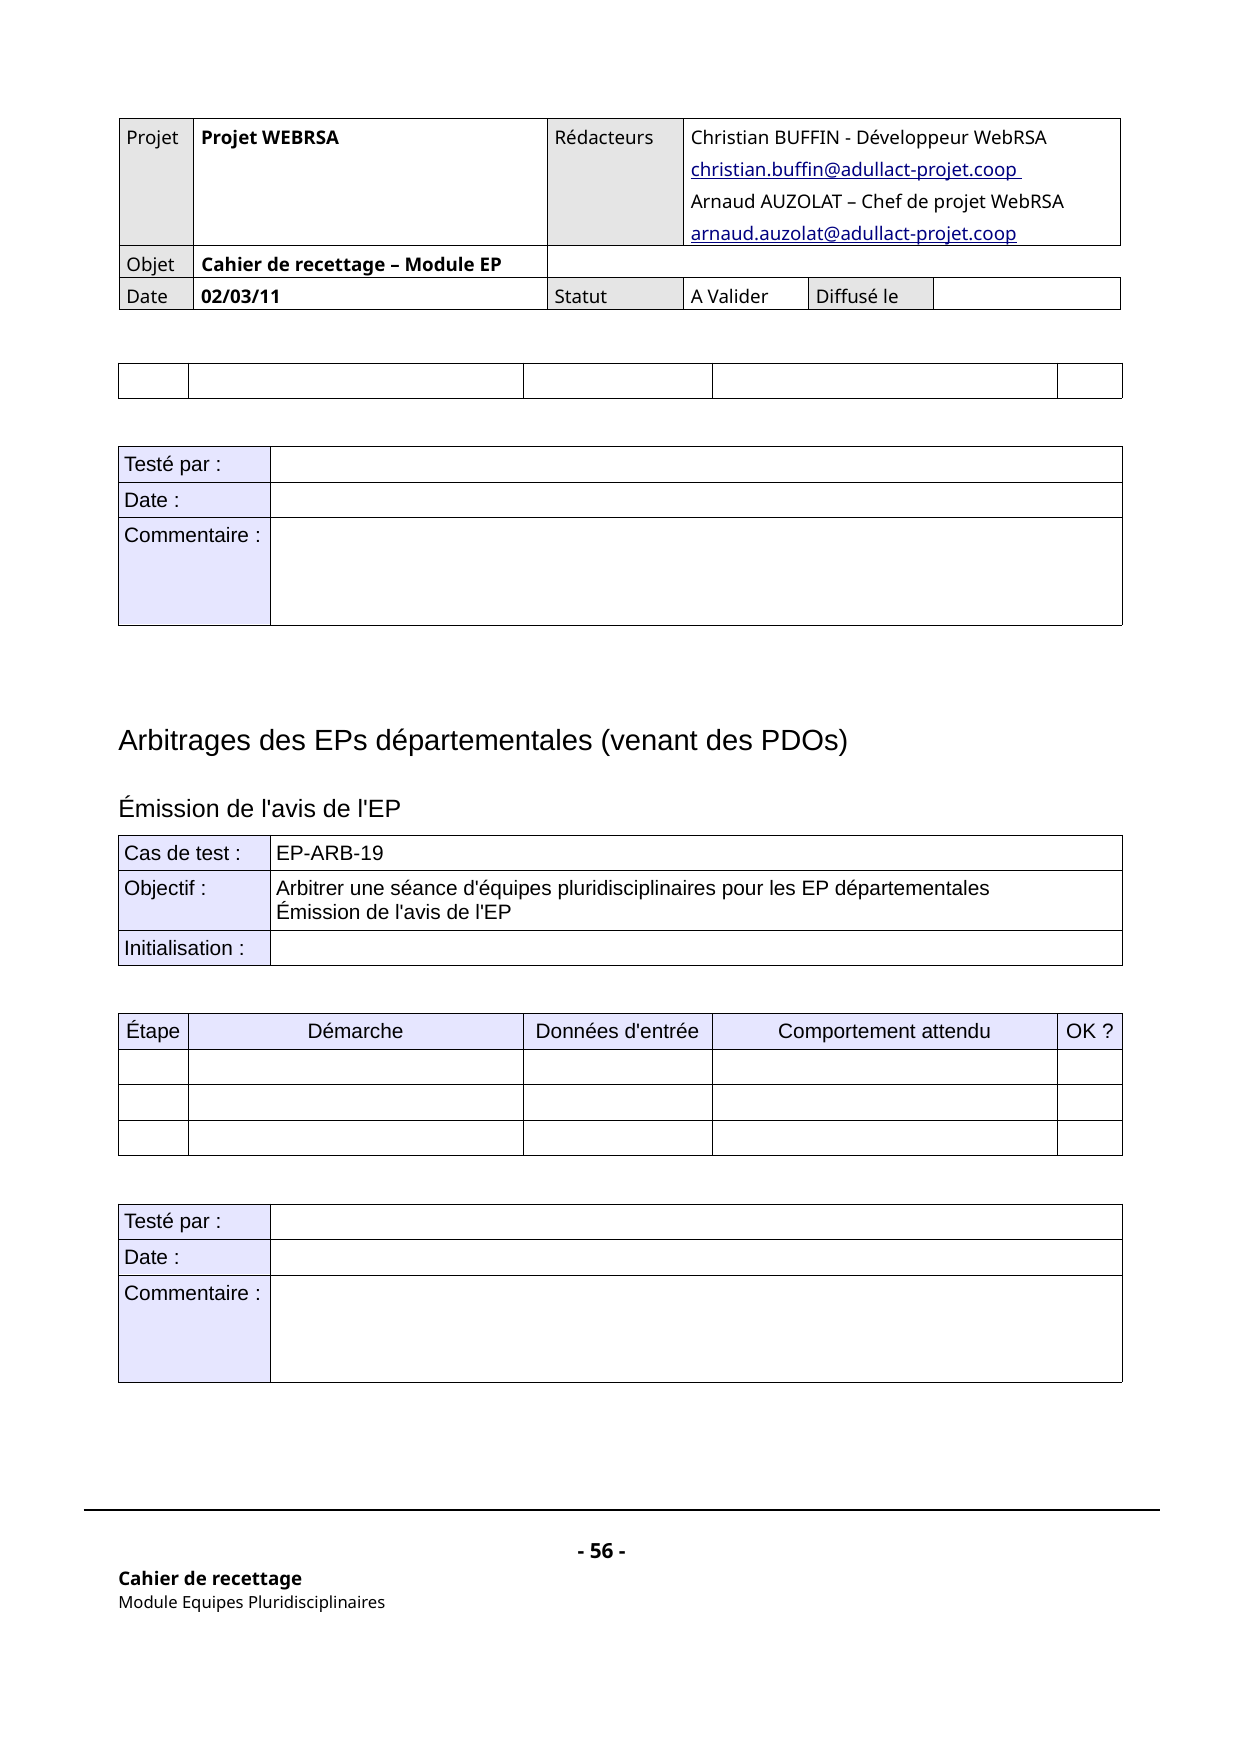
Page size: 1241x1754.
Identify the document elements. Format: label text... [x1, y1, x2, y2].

table_cell Arbitrer une séance d'équipes pluridisciplinaires pour les EP départementales Émission de l'avis de l'EP [271, 871, 1122, 930]
table_header EP-ARB-19 [271, 836, 1122, 870]
table_cell [1058, 1050, 1122, 1084]
table_cell Date : [119, 483, 270, 517]
table_cell [1058, 1085, 1122, 1120]
table_cell Date : [119, 1240, 270, 1274]
table_cell [713, 1085, 1057, 1120]
table_cell [119, 1121, 188, 1155]
table_header OK ? [1058, 1014, 1122, 1049]
table_cell [1058, 364, 1122, 398]
table_cell [524, 1085, 712, 1120]
table_header Comportement attendu [713, 1014, 1057, 1049]
table_header Testé par : [119, 447, 270, 482]
subtitle Émission de l'avis de l'EP [118, 793, 1122, 822]
table_cell [189, 1085, 523, 1120]
table_cell [271, 1240, 1122, 1274]
table_header Cas de test : [119, 836, 270, 870]
table_cell [189, 364, 523, 398]
table_cell [1058, 1121, 1122, 1155]
table_cell [271, 483, 1122, 517]
table_cell Commentaire : [119, 518, 270, 624]
table_cell Commentaire : [119, 1276, 270, 1382]
table_header [271, 1205, 1122, 1239]
table_header Données d'entrée [524, 1014, 712, 1049]
table_cell [189, 1050, 523, 1084]
table_cell [119, 1050, 188, 1084]
table_cell [119, 1085, 188, 1120]
table_cell [271, 518, 1122, 624]
table_header Étape [119, 1014, 188, 1049]
table_header [271, 447, 1122, 482]
table_cell [713, 1121, 1057, 1155]
table_cell [189, 1121, 523, 1155]
table_cell [119, 364, 188, 398]
table_cell Initialisation : [119, 931, 270, 965]
subtitle Arbitrages des EPs départementales (venant des PDOs) [118, 722, 1122, 756]
table_cell [271, 1276, 1122, 1382]
table_cell [524, 364, 712, 398]
table_cell Objectif : [119, 871, 270, 930]
table_cell [713, 364, 1057, 398]
table_header Testé par : [119, 1205, 270, 1239]
table_cell [524, 1050, 712, 1084]
table_header Démarche [189, 1014, 523, 1049]
table_cell [524, 1121, 712, 1155]
table_cell [271, 931, 1122, 965]
table_cell [713, 1050, 1057, 1084]
